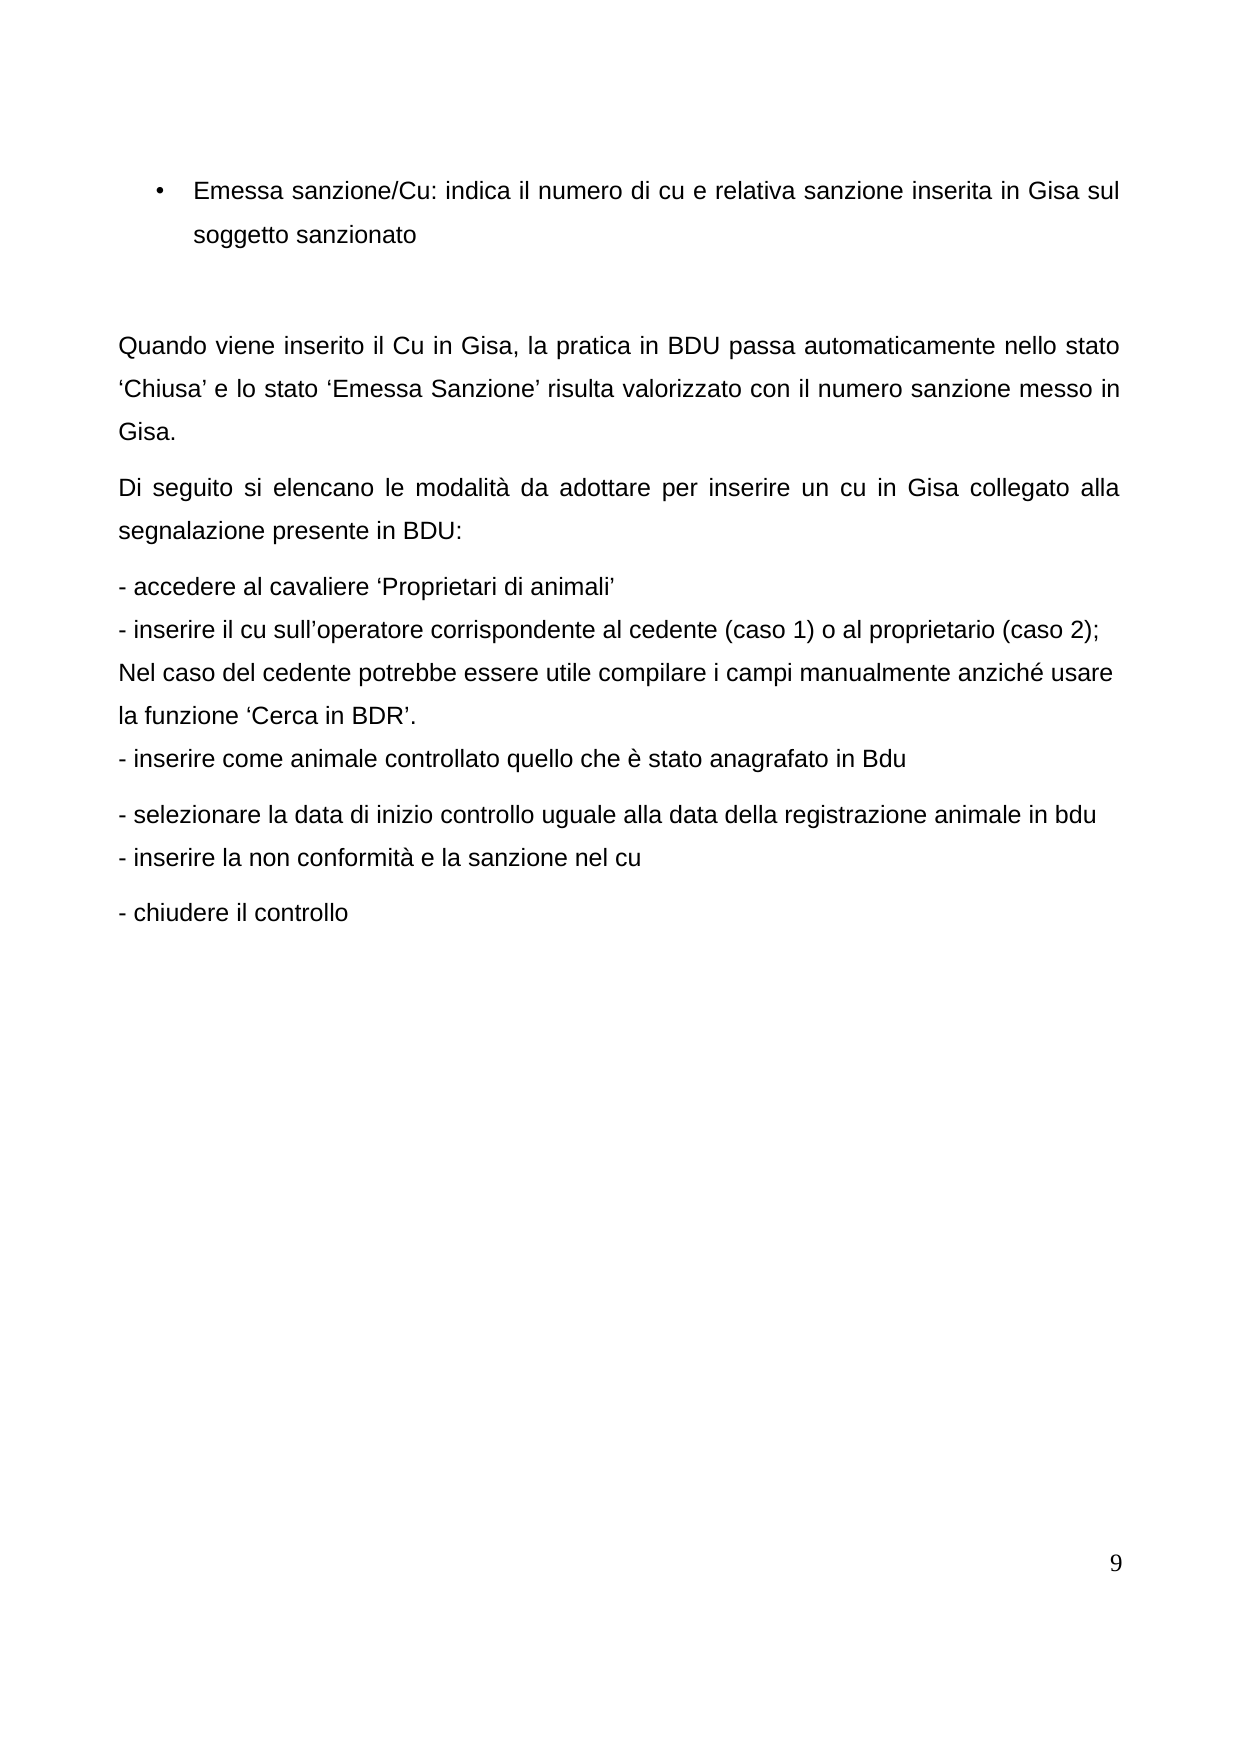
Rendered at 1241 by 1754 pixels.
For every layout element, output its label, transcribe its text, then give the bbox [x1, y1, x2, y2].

text - selezionare la data di inizio controllo uguale alla data della registrazione animale in bdu - inserire la non conformità e la sanzione nel cu [118, 799, 1122, 871]
text - chiudere il controllo [118, 898, 1122, 927]
text Quando viene inserito il Cu in Gisa, la pratica in BDU passa automaticamente nello stato ‘Chiusa’ e lo stato ‘Emessa Sanzione’ risulta valorizzato con il numero sanzione messo in Gisa. [118, 331, 1122, 446]
text Di seguito si elencano le modalità da adottare per inserire un cu in Gisa collegato alla segnalazione presente in BDU: [118, 473, 1122, 544]
list Emessa sanzione/Cu: indica il numero di cu e relativa sanzione inserita in Gisa sul soggetto sanzionato [156, 176, 1122, 248]
text - accedere al cavaliere ‘Proprietari di animali’ - inserire il cu sull’operatore corrispondente al cedente (caso 1) o al proprietario (caso 2); Nel caso del cedente potrebbe essere utile compilare i campi manualmente anziché usare la funzione ‘Cerca in BDR’. - inserire come animale controllato quello che è stato anagrafato in Bdu [118, 571, 1122, 773]
